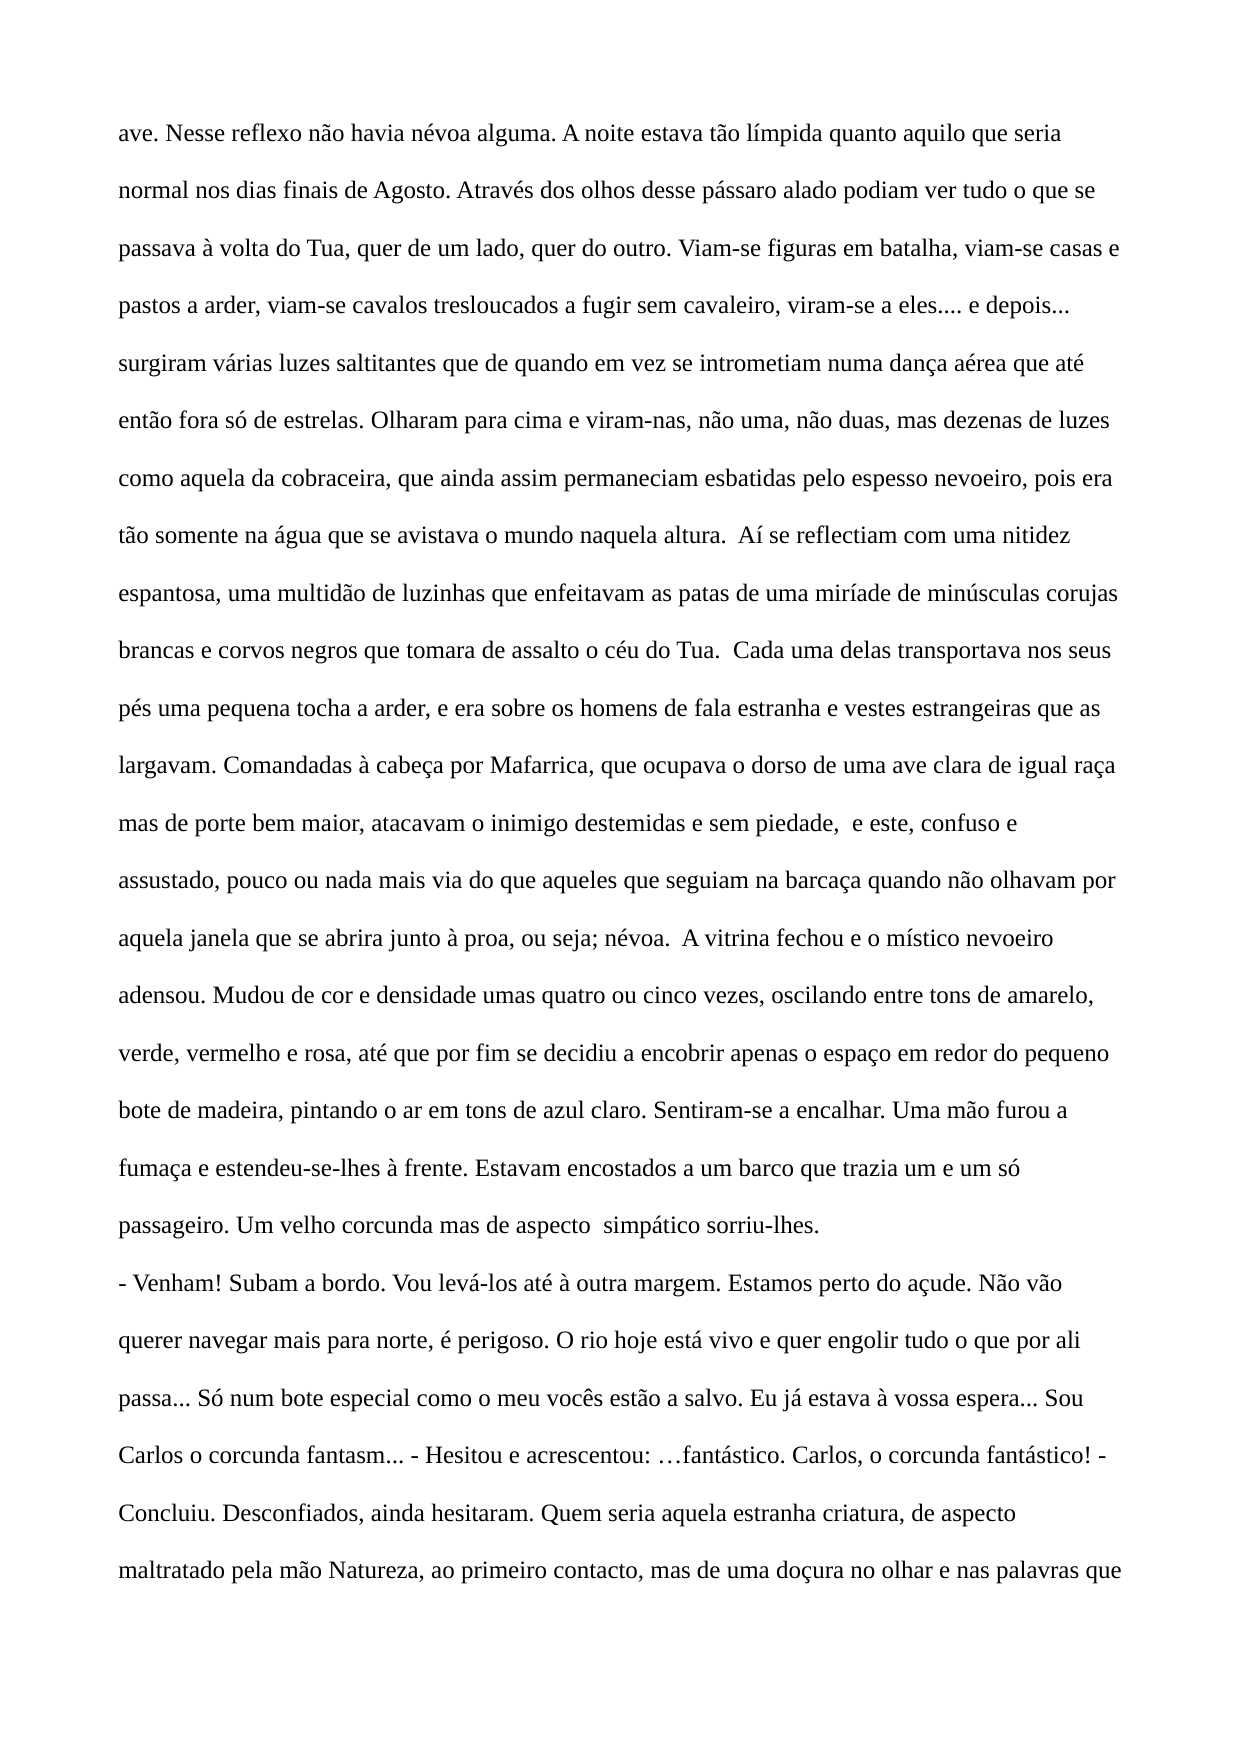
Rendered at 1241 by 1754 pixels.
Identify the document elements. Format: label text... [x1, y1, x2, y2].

text ave. Nesse reflexo não havia névoa alguma. A noite estava tão límpida quanto aquilo que seria normal nos dias finais de Agosto. Através dos olhos desse pássaro alado podiam ver tudo o que se passava à volta do Tua, quer de um lado, quer do outro. Viam-se figuras em batalha, viam-se casas e pastos a arder, viam-se cavalos tresloucados a fugir sem cavaleiro, viram-se a eles.... e depois... surgiram várias luzes saltitantes que de quando em vez se intrometiam numa dança aérea que até então fora só de estrelas. Olharam para cima e viram-nas, não uma, não duas, mas dezenas de luzes como aquela da cobraceira, que ainda assim permaneciam esbatidas pelo espesso nevoeiro, pois era tão somente na água que se avistava o mundo naquela altura. Aí se reflectiam com uma nitidez espantosa, uma multidão de luzinhas que enfeitavam as patas de uma miríade de minúsculas corujas brancas e corvos negros que tomara de assalto o céu do Tua. Cada uma delas transportava nos seus pés uma pequena tocha a arder, e era sobre os homens de fala estranha e vestes estrangeiras que as largavam. Comandadas à cabeça por Mafarrica, que ocupava o dorso de uma ave clara de igual raça mas de porte bem maior, atacavam o inimigo destemidas e sem piedade, e este, confuso e assustado, pouco ou nada mais via do que aqueles que seguiam na barcaça quando não olhavam por aquela janela que se abrira junto à proa, ou seja; névoa. A vitrina fechou e o místico nevoeiro adensou. Mudou de cor e densidade umas quatro ou cinco vezes, oscilando entre tons de amarelo, verde, vermelho e rosa, até que por fim se decidiu a encobrir apenas o espaço em redor do pequeno bote de madeira, pintando o ar em tons de azul claro. Sentiram-se a encalhar. Uma mão furou a fumaça e estendeu-se-lhes à frente. Estavam encostados a um barco que trazia um e um só passageiro. Um velho corcunda mas de aspecto simpático sorriu-lhes. - Venham! Subam a bordo. Vou levá-los até à outra margem. Estamos perto do açude. Não vão querer navegar mais para norte, é perigoso. O rio hoje está vivo e quer engolir tudo o que por ali passa... Só num bote especial como o meu vocês estão a salvo. Eu já estava à vossa espera... Sou Carlos o corcunda fantasm... - Hesitou e acrescentou: …fantástico. Carlos, o corcunda fantástico! - Concluiu. Desconfiados, ainda hesitaram. Quem seria aquela estranha criatura, de aspecto maltratado pela mão Natureza, ao primeiro contacto, mas de uma doçura no olhar e nas palavras que [118, 118, 1122, 1584]
